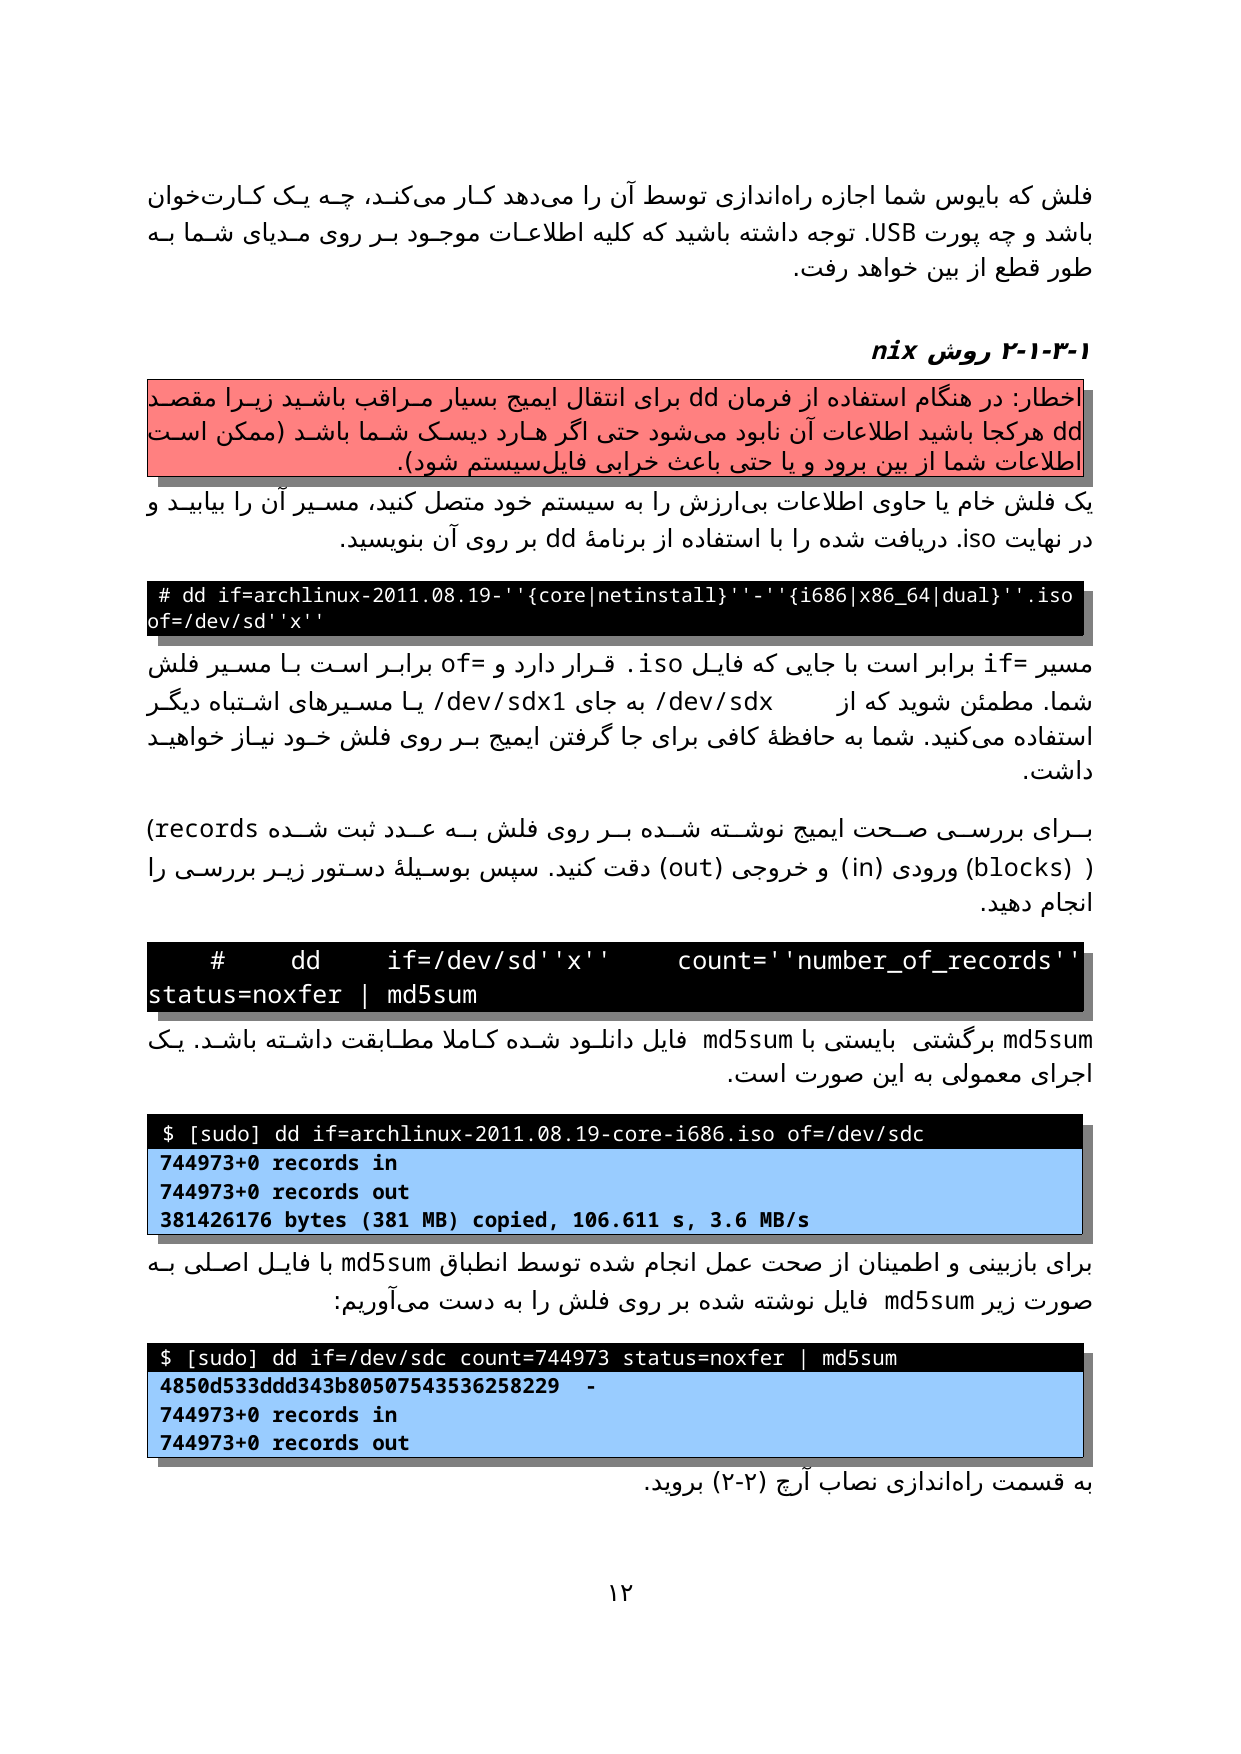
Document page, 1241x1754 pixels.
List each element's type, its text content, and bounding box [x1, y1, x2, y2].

text به قسمت راه‌اندازی نصاب آرچ (۲-۲) بروید. [147, 1467, 1093, 1497]
text md5sum برگشتی بایستی با md5sum فایل دانلود شده کاملا مطابقت داشته باشد. یک اجرای معمولی به این صورت است. [147, 1021, 1093, 1089]
text مسیر if=‎ برابر است با جایی که فایل ‎.iso قرار دارد و of=‎ برابر است با مسیر فلش شما. مطمئن شوید که از ‎/dev/sdx به جای ‎/dev/sdx1 یا مسیر‌های اشتباه دیگر استفاده می‌کنید. شما به حافظهٔ کافی برای جا گرفتن ایمیج بر روی فلش خود نیاز خواهید داشت. [147, 646, 1093, 785]
text یک فلش خام یا حاوی اطلاعات بی‌ارزش را به سیستم خود متصل کنید، مسیر آن را بیابید و در نهایت ‎.iso دریافت شده را با استفاده از برنامهٔ dd بر روی آن بنویسید. [147, 487, 1093, 555]
text برای بازبینی و اطمینان از صحت عمل انجام شده توسط انطباق md5sum با فایل اصلی به صورت زیر md5sum فایل نوشته شده بر روی فلش را به دست می‌آوریم: [147, 1244, 1093, 1317]
subtitle ۲-۱-۳-۱ روش nix [147, 333, 1093, 367]
text برای بررسی صحت ایمیج نوشته شده بر روی فلش به عدد ثبت شده ‎(records (blocks) )‎ ورودی (in) و خروجی (out) دقت کنید. سپس بوسیلهٔ دستور زیر بررسی را انجام دهید. [147, 810, 1093, 917]
text برای راهنمایی بیشتر نصب از طریق درایو USB را مطالعه نمائید. این روش با تمام نمونه‌های فلش که بایوس شما اجازه راه‌اندازی توسط آن را می‌دهد کار می‌کند، چه یک کارت‌خوان باشد و چه پورت USB. توجه داشته باشید که کلیه اطلاعات موجود بر روی مدیای شما به طور قطع از بین خواهد رفت. [147, 181, 1093, 283]
